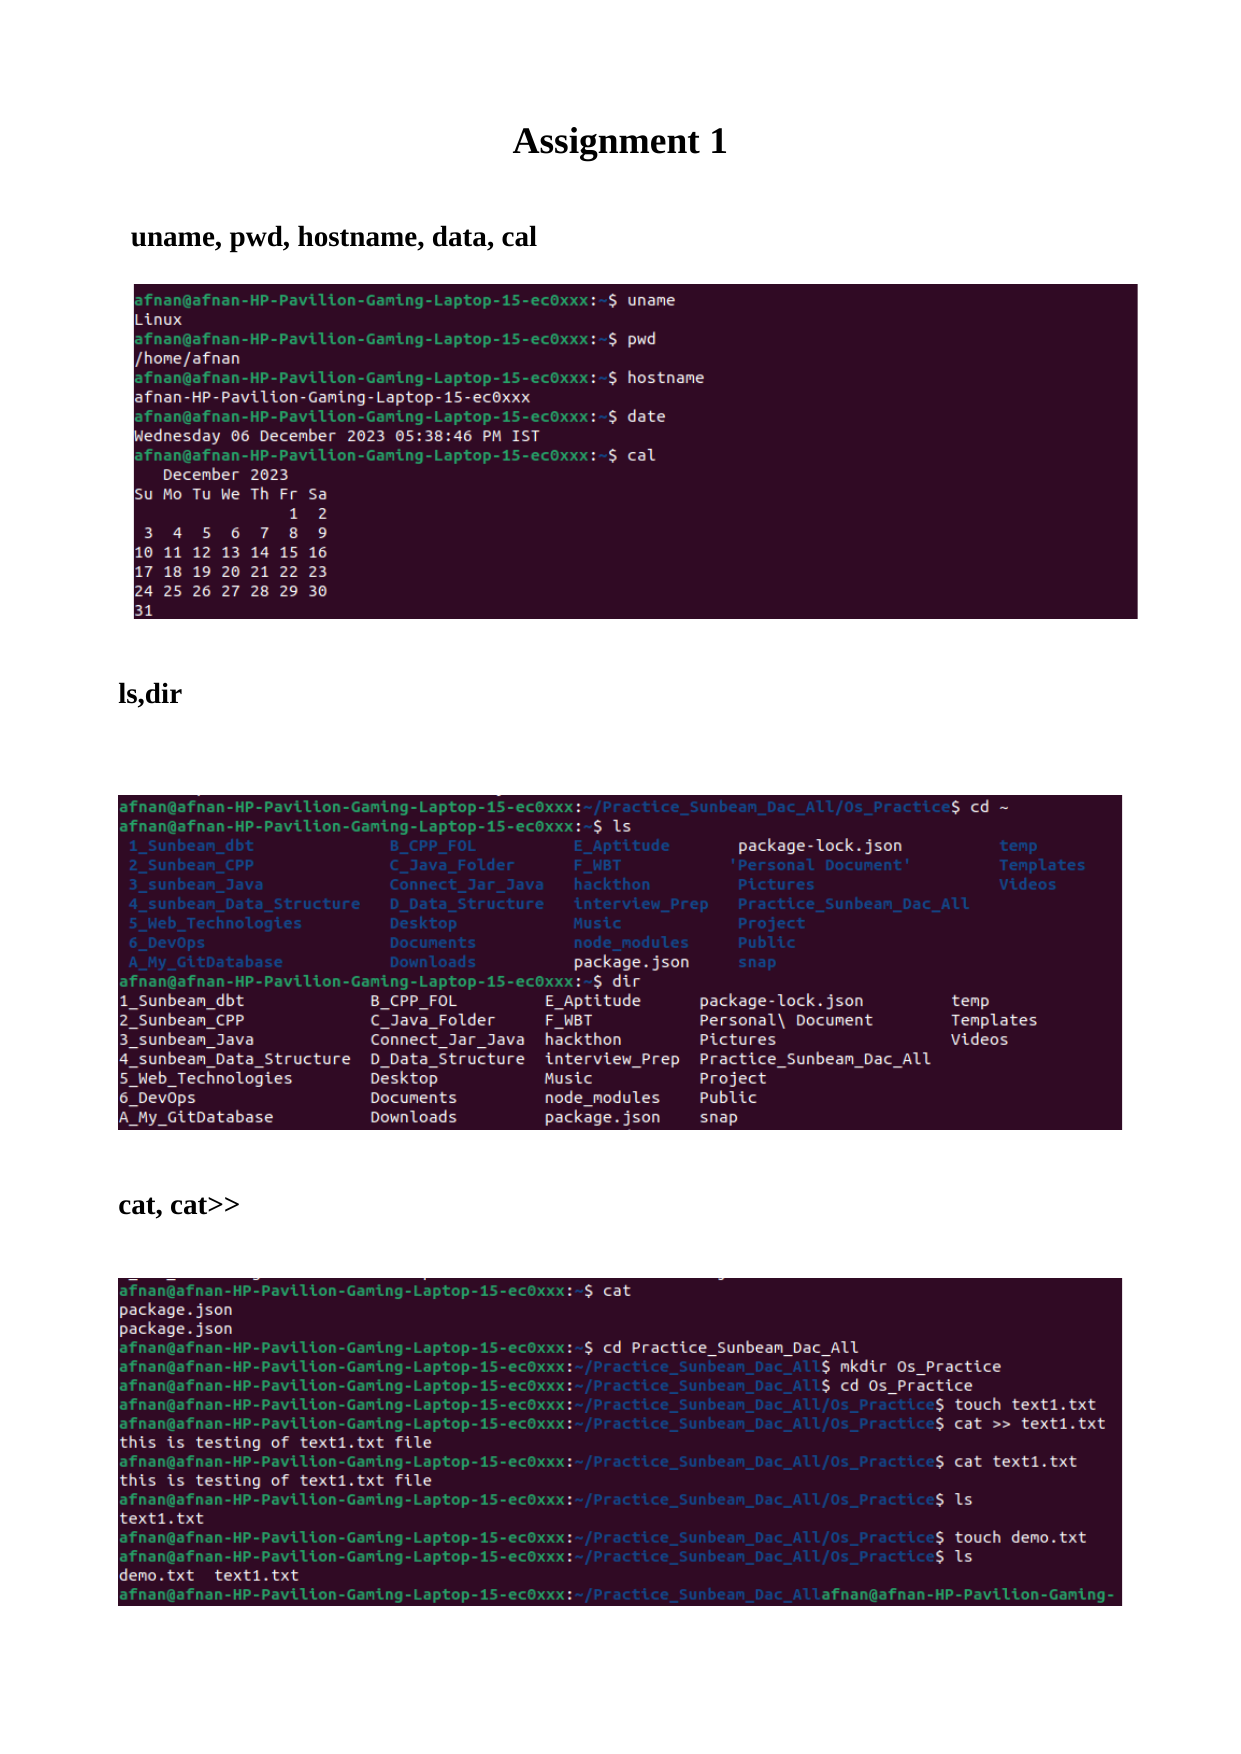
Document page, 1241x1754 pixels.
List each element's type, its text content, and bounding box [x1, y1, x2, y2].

picture [118, 795, 1123, 1130]
text ls,dir [118, 676, 1122, 709]
text uname, pwd, hostname, data, cal [118, 219, 1122, 252]
picture [133, 284, 1138, 619]
text Assignment 1 [118, 118, 1122, 161]
picture [118, 1278, 1123, 1606]
text cat, cat>> [118, 1187, 1122, 1221]
